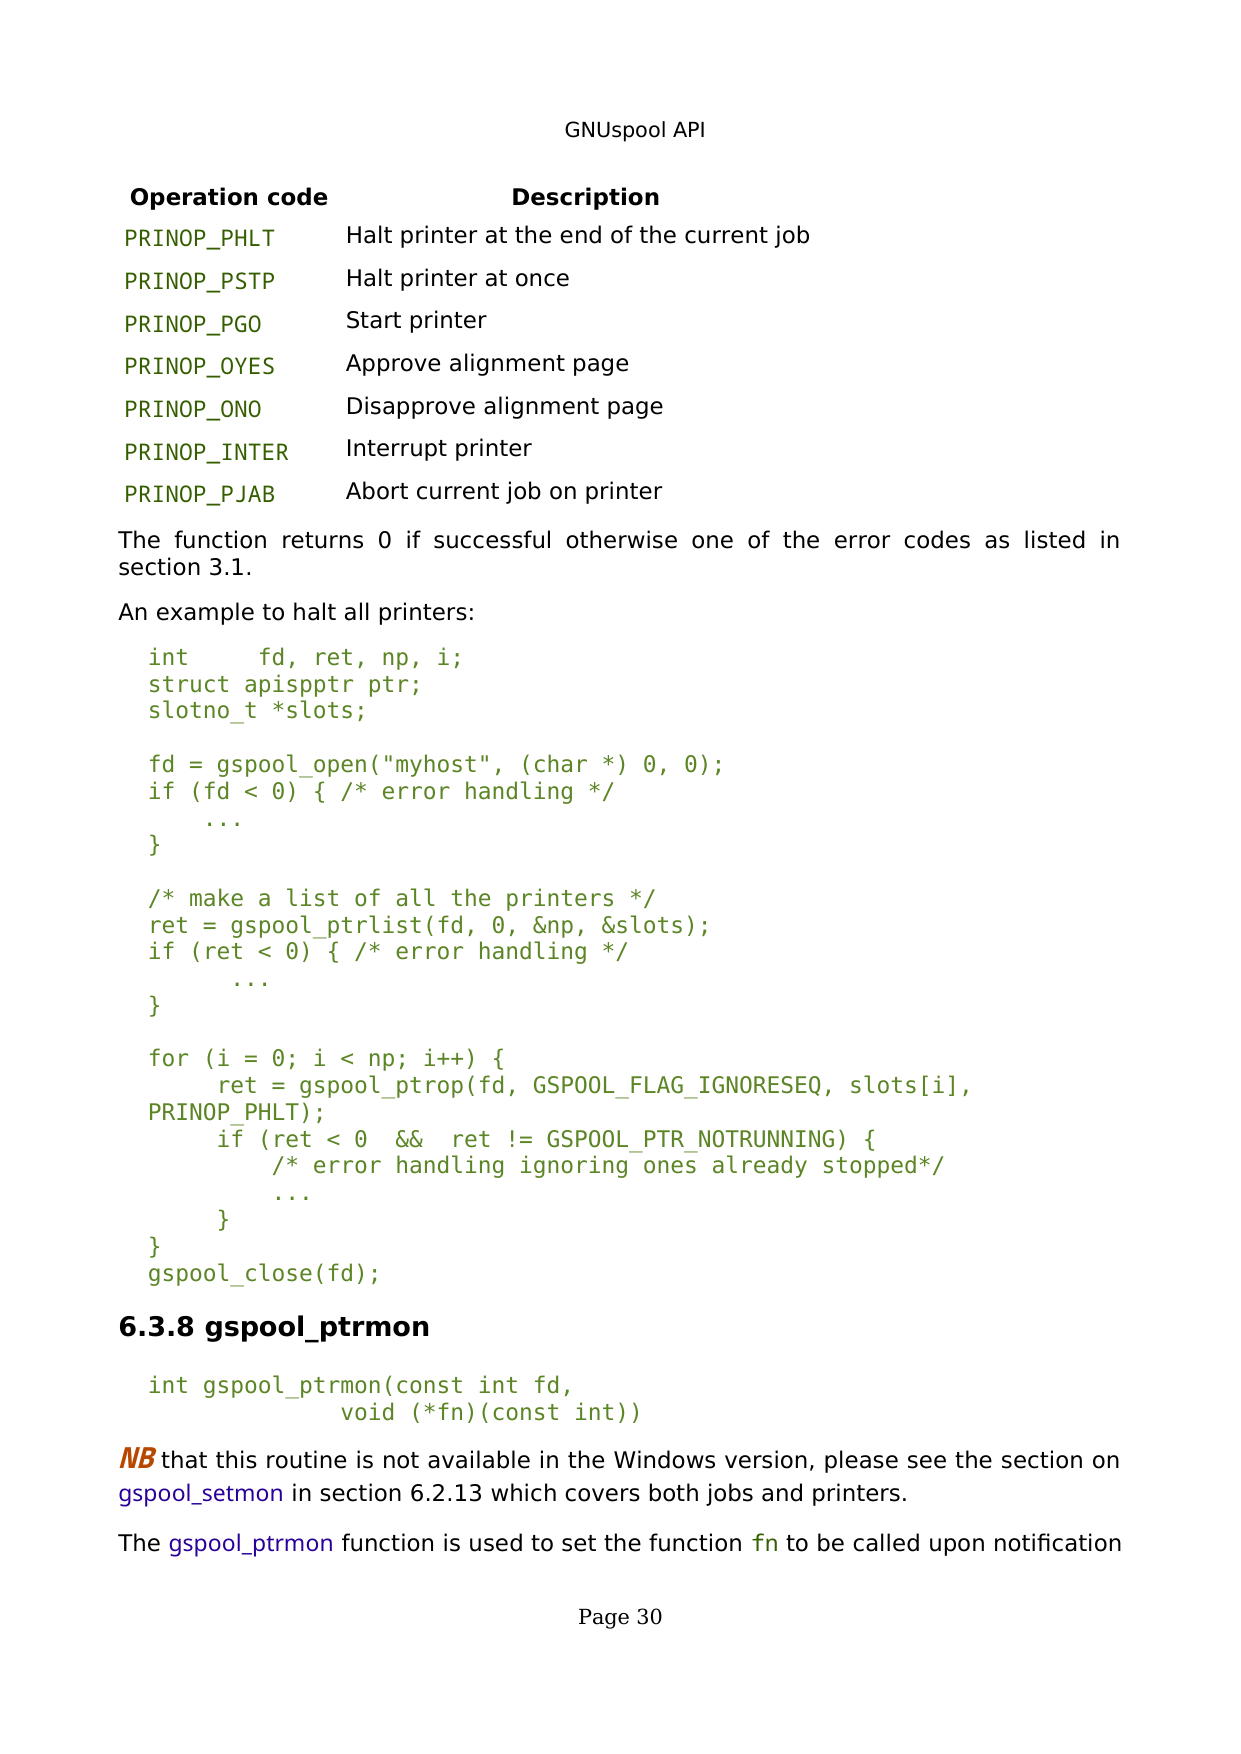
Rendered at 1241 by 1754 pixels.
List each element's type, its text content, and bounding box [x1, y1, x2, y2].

table_cell PRINOP_PGO [118, 302, 340, 344]
text if (fd < 0) { /* error handling */ [148, 778, 1122, 805]
text } [148, 992, 1122, 1019]
text for (i = 0; i < np; i++) { [148, 1046, 1122, 1072]
table_header Operation code [118, 178, 340, 216]
text ... [148, 1179, 1122, 1206]
table_cell PRINOP_PSTP [118, 259, 340, 302]
table_cell PRINOP_PJAB [118, 473, 340, 515]
text ... [148, 805, 1122, 831]
text void (*fn)(const int)) [148, 1399, 1122, 1426]
table_cell Approve alignment page [340, 345, 831, 387]
text ret = gspool_ptrop(fd, GSPOOL_FLAG_IGNORESEQ, slots[i], PRINOP_PHLT); [148, 1072, 1122, 1126]
table_cell Abort current job on printer [340, 473, 831, 515]
subtitle gspool_ptrmon [118, 1312, 1122, 1343]
table_cell Halt printer at the end of the current job [340, 216, 831, 259]
text The gspool_ptrmon function is used to set the function fn to be called upon notification [118, 1527, 1122, 1558]
table_cell PRINOP_PHLT [118, 216, 340, 259]
text ... [148, 965, 1122, 992]
text NB that this routine is not available in the Windows version, please see the section on gspool_setmon in section 6.2.13 which covers both jobs and printers. [118, 1438, 1122, 1509]
text /* error handling ignoring ones already stopped*/ [148, 1153, 1122, 1179]
text if (ret < 0 && ret != GSPOOL_PTR_NOTRUNNING) { [148, 1126, 1122, 1153]
text slotno_t *slots; [148, 698, 1122, 724]
text } [148, 831, 1122, 858]
table_cell Disapprove alignment page [340, 387, 831, 430]
text int gspool_ptrmon(const int fd, [148, 1372, 1122, 1399]
text ret = gspool_ptrlist(fd, 0, &np, &slots); [148, 912, 1122, 938]
text int fd, ret, np, i; [148, 644, 1122, 671]
table_cell Halt printer at once [340, 259, 831, 302]
text An example to halt all printers: [118, 599, 1122, 626]
text } [148, 1233, 1122, 1260]
text struct apispptr ptr; [148, 671, 1122, 698]
table_cell Interrupt printer [340, 430, 831, 473]
text } [148, 1206, 1122, 1233]
text The function returns 0 if successful otherwise one of the error codes as listed in section 3.1. [118, 527, 1122, 581]
text /* make a list of all the printers */ [148, 885, 1122, 912]
table_header Description [340, 178, 831, 216]
table_cell PRINOP_OYES [118, 345, 340, 387]
table_cell Start printer [340, 302, 831, 344]
text gspool_close(fd); [148, 1260, 1122, 1287]
table_cell PRINOP_INTER [118, 430, 340, 473]
table_cell PRINOP_ONO [118, 387, 340, 430]
text if (ret < 0) { /* error handling */ [148, 938, 1122, 965]
text fd = gspool_open("myhost", (char *) 0, 0); [148, 751, 1122, 778]
